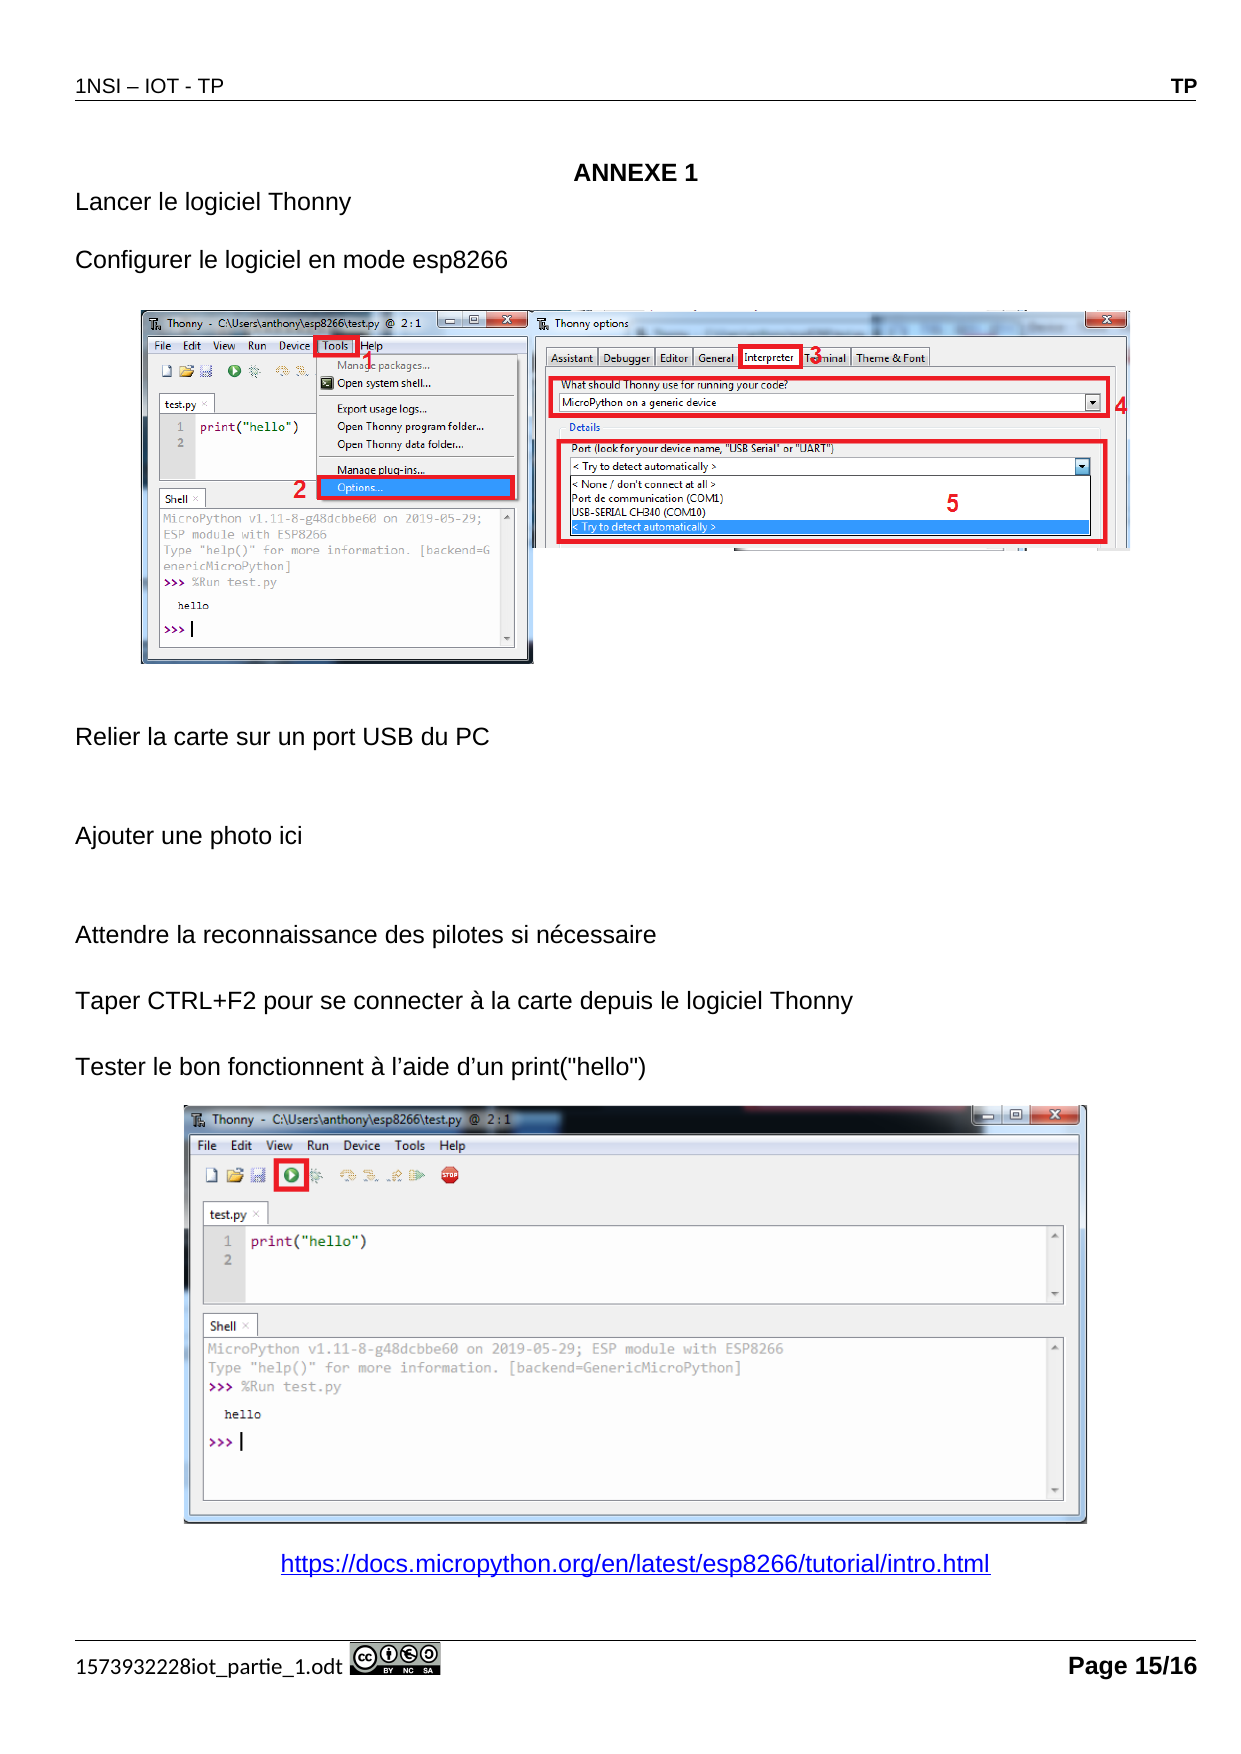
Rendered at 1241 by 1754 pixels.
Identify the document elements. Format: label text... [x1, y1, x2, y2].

text Ajouter une photo ici [75, 821, 1196, 849]
text ANNEXE 1 [75, 158, 1196, 187]
picture [349, 1642, 441, 1675]
text Taper CTRL+F2 pour se connecter à la carte depuis le logiciel Thonny [75, 986, 1196, 1015]
text Relier la carte sur un port USB du PC [75, 722, 1196, 751]
picture [183, 1105, 1088, 1524]
text Tester le bon fonctionnent à l’aide d’un print("hello") [75, 1052, 1196, 1081]
text Lancer le logiciel Thonny [75, 187, 1196, 216]
text https://docs.micropython.org/en/latest/esp8266/tutorial/intro.html [75, 1548, 1196, 1577]
text Configurer le logiciel en mode esp8266 [75, 244, 1196, 273]
text Attendre la reconnaissance des pilotes si nécessaire [75, 920, 1196, 949]
picture [140, 310, 1131, 664]
